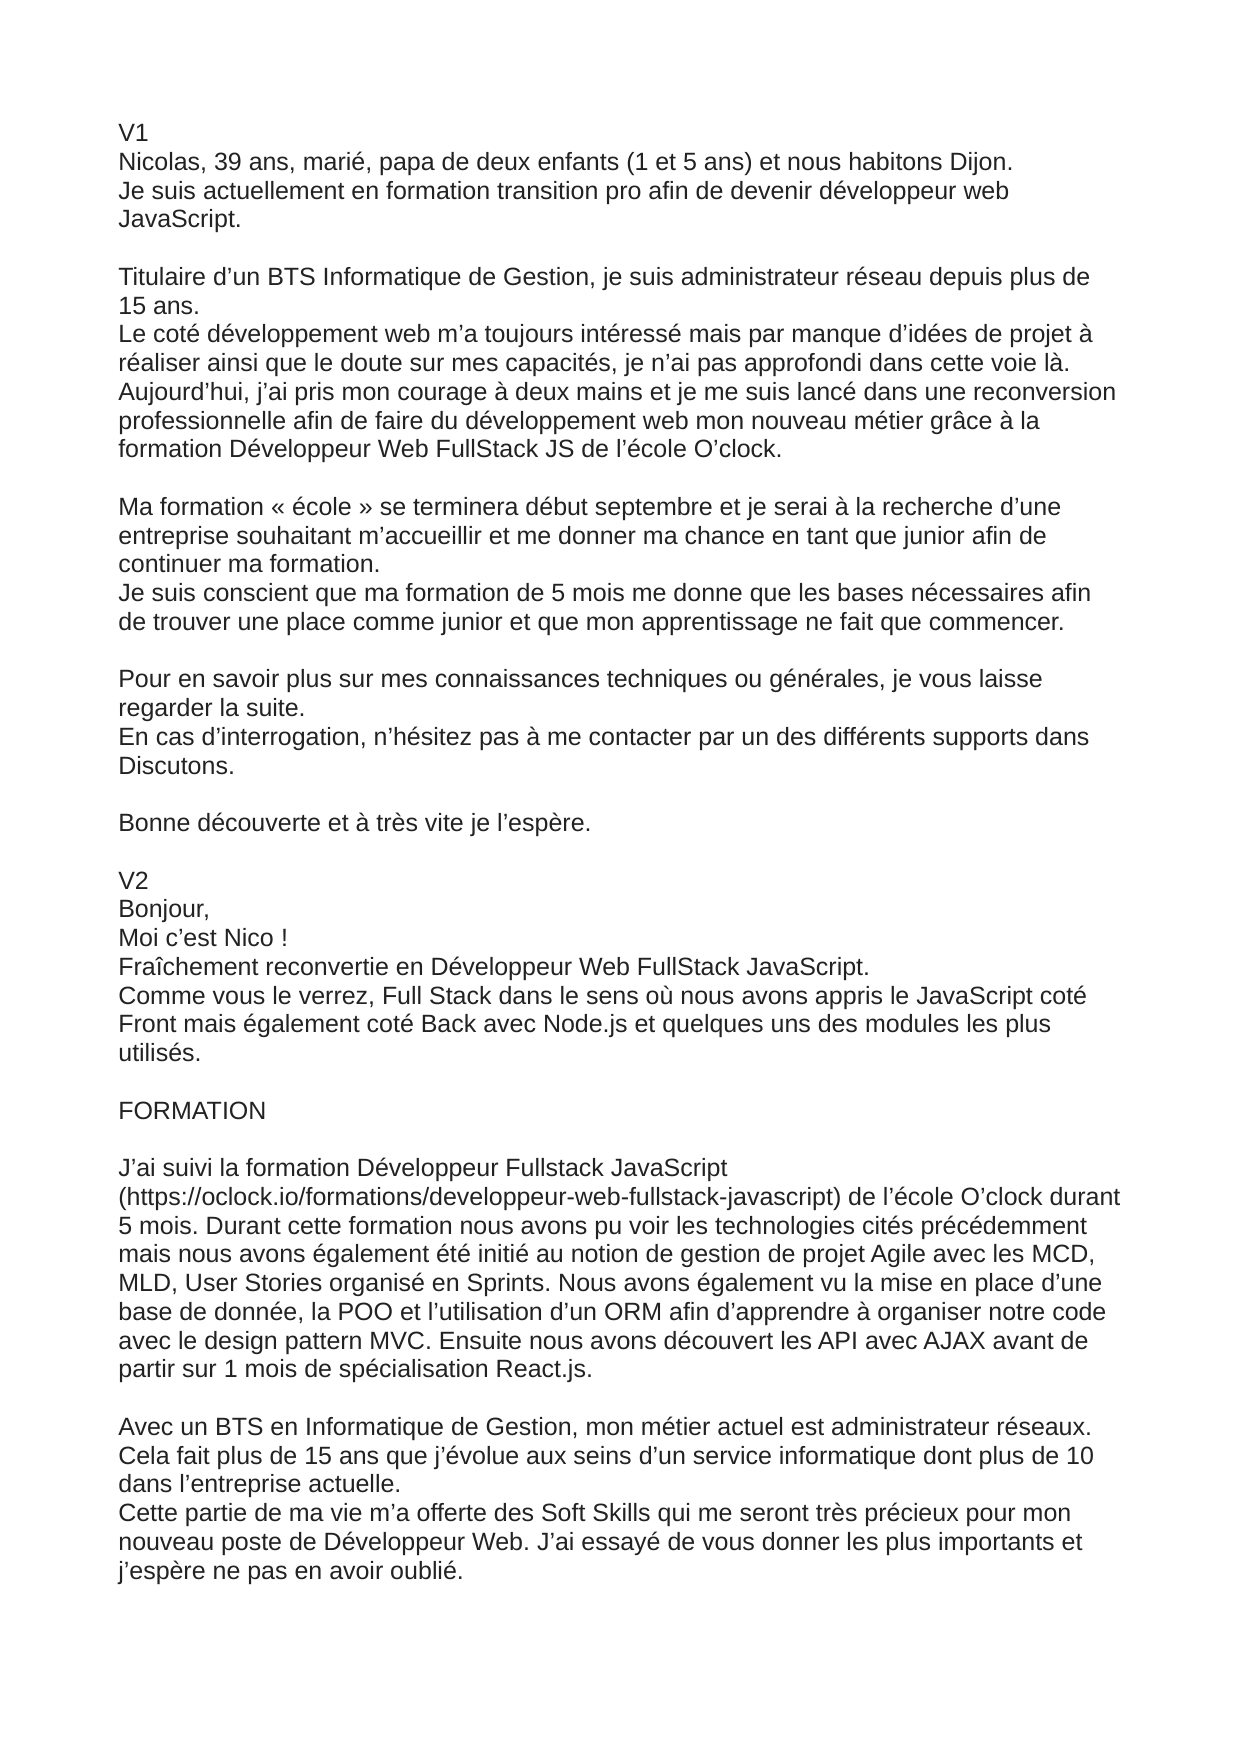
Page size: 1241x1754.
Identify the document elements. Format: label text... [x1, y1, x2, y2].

text Cette partie de ma vie m’a offerte des Soft Skills qui me seront très précieux pour mon nouveau poste de Développeur Web. J’ai essayé de vous donner les plus importants et j’espère ne pas en avoir oublié. [118, 1498, 1122, 1584]
text FORMATION [118, 1096, 1122, 1124]
text J’ai suivi la formation Développeur Fullstack JavaScript (https://oclock.io/formations/developpeur-web-fullstack-javascript) de l’école O’clock durant 5 mois. Durant cette formation nous avons pu voir les technologies cités précédemment mais nous avons également été initié au notion de gestion de projet Agile avec les MCD, MLD, User Stories organisé en Sprints. Nous avons également vu la mise en place d’une base de donnée, la POO et l’utilisation d’un ORM afin d’apprendre à organiser notre code avec le design pattern MVC. Ensuite nous avons découvert les API avec AJAX avant de partir sur 1 mois de spécialisation React.js. [118, 1153, 1122, 1383]
text V1 Nicolas, 39 ans, marié, papa de deux enfants (1 et 5 ans) et nous habitons Dijon. Je suis actuellement en formation transition pro afin de devenir développeur web JavaScript. Titulaire d’un BTS Informatique de Gestion, je suis administrateur réseau depuis plus de 15 ans. Le coté développement web m’a toujours intéressé mais par manque d’idées de projet à réaliser ainsi que le doute sur mes capacités, je n’ai pas approfondi dans cette voie là. Aujourd’hui, j’ai pris mon courage à deux mains et je me suis lancé dans une reconversion professionnelle afin de faire du développement web mon nouveau métier grâce à la formation Développeur Web FullStack JS de l’école O’clock. Ma formation « école » se terminera début septembre et je serai à la recherche d’une entreprise souhaitant m’accueillir et me donner ma chance en tant que junior afin de continuer ma formation. Je suis conscient que ma formation de 5 mois me donne que les bases nécessaires afin de trouver une place comme junior et que mon apprentissage ne fait que commencer. Pour en savoir plus sur mes connaissances techniques ou générales, je vous laisse regarder la suite. En cas d’interrogation, n’hésitez pas à me contacter par un des différents supports dans Discutons. Bonne découverte et à très vite je l’espère. V2 Bonjour, Moi c’est Nico ! Fraîchement reconvertie en Développeur Web FullStack JavaScript. Comme vous le verrez, Full Stack dans le sens où nous avons appris le JavaScript coté Front mais également coté Back avec Node.js et quelques uns des modules les plus utilisés. [118, 118, 1122, 1067]
text Avec un BTS en Informatique de Gestion, mon métier actuel est administrateur réseaux. Cela fait plus de 15 ans que j’évolue aux seins d’un service informatique dont plus de 10 dans l’entreprise actuelle. [118, 1412, 1122, 1498]
